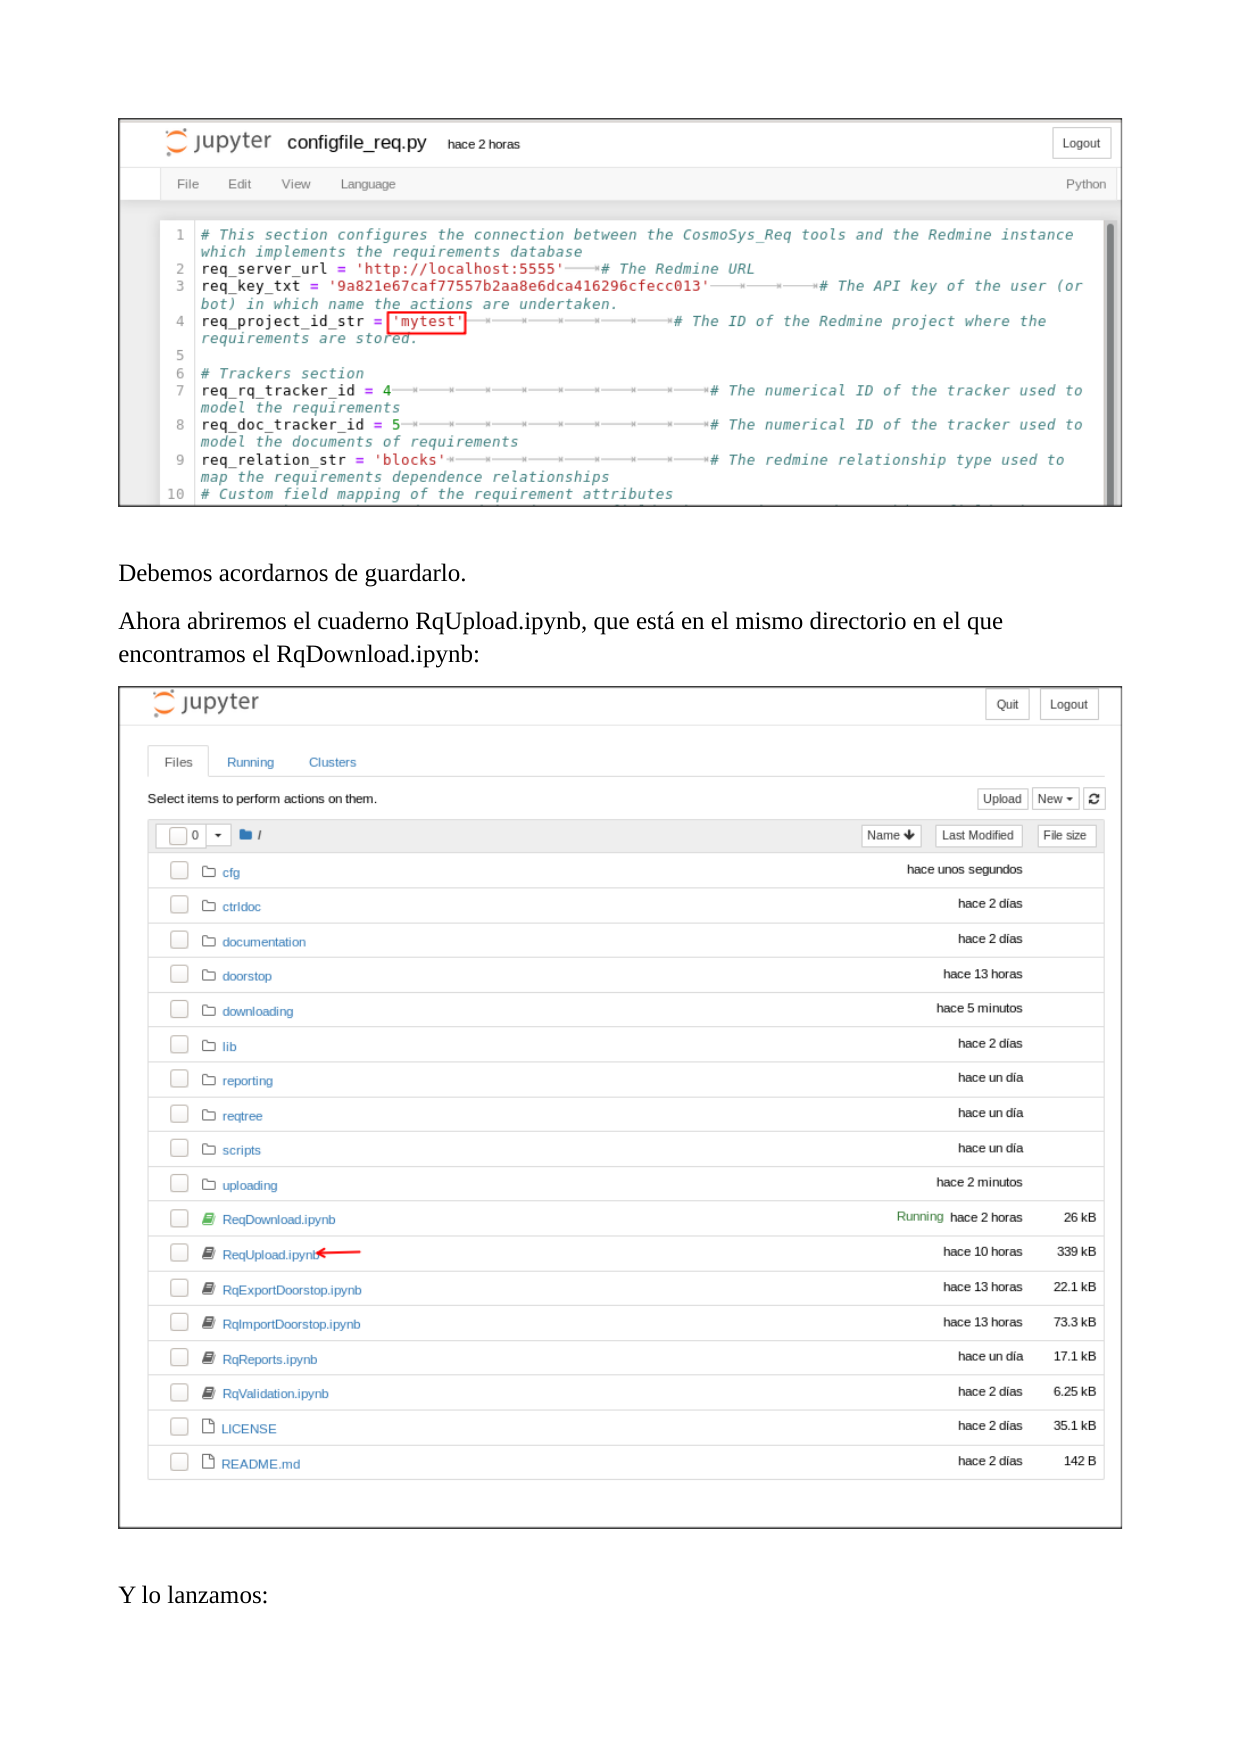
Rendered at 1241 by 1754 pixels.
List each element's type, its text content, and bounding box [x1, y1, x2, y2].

text Ahora abriremos el cuaderno RqUpload.ipynb, que está en el mismo directorio en el que encontramos el RqDownload.ipynb: [118, 606, 1122, 668]
picture [118, 118, 1123, 507]
text Y lo lanzamos: [118, 1580, 1122, 1609]
picture [118, 686, 1123, 1529]
text Debemos acordarnos de guardarlo. [118, 558, 1122, 587]
